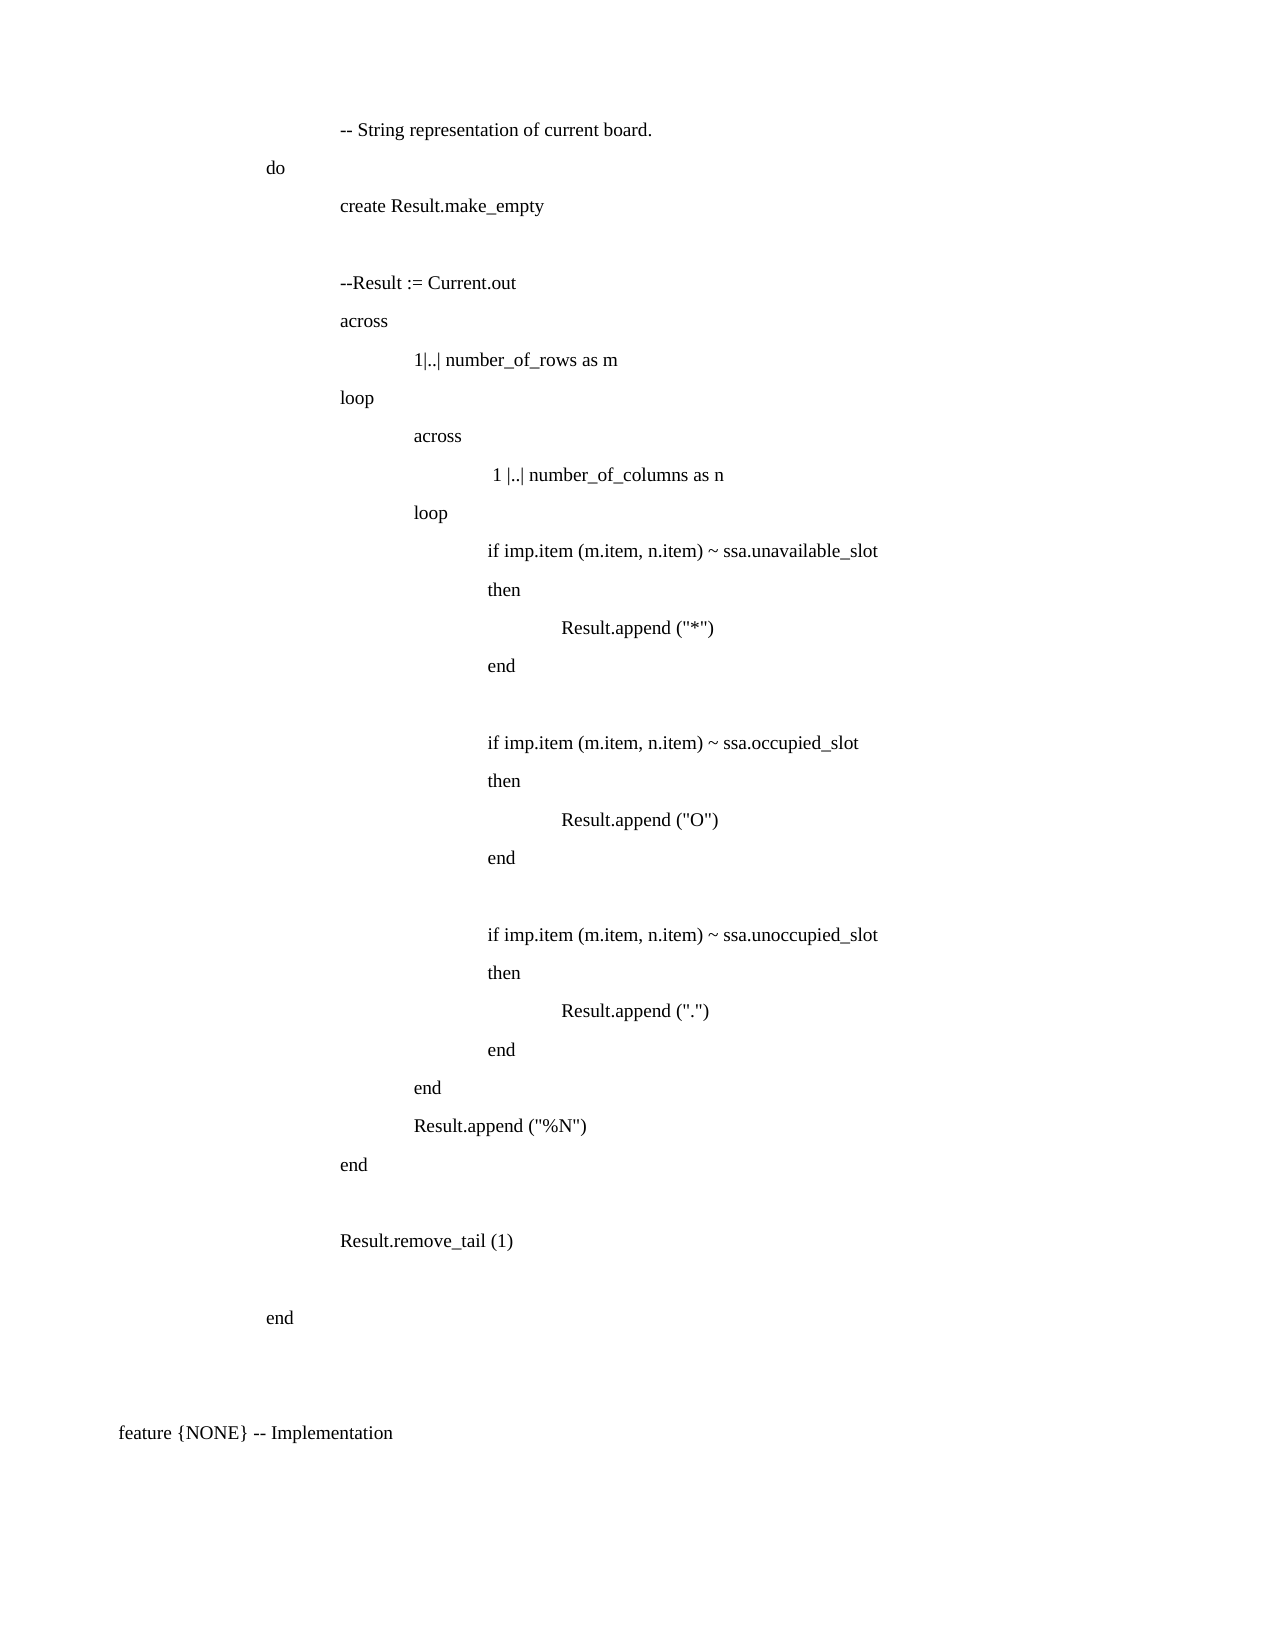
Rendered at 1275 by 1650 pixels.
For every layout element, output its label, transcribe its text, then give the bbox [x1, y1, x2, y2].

text end [118, 1076, 1157, 1115]
text 1|..| number_of_rows as m [118, 348, 1157, 386]
text end [118, 1306, 1157, 1345]
text then [118, 770, 1157, 808]
text if imp.item (m.item, n.item) ~ ssa.unavailable_slot [118, 540, 1157, 578]
text Result.append ("*") [118, 616, 1157, 655]
text Result.append ("%N") [118, 1115, 1157, 1153]
text 1 |..| number_of_columns as n [118, 463, 1157, 501]
text do [118, 156, 1157, 195]
text loop [118, 386, 1157, 425]
text feature {NONE} -- Implementation [118, 1421, 1157, 1460]
text end [118, 655, 1157, 693]
text -- String representation of current board. [118, 118, 1157, 156]
text end [118, 846, 1157, 885]
text Result.append (".") [118, 1000, 1157, 1038]
text end [118, 1153, 1157, 1191]
text loop [118, 501, 1157, 540]
text Result.append ("O") [118, 808, 1157, 846]
text then [118, 578, 1157, 616]
text across [118, 310, 1157, 348]
text across [118, 425, 1157, 463]
text end [118, 1038, 1157, 1076]
text Result.remove_tail (1) [118, 1230, 1157, 1268]
text if imp.item (m.item, n.item) ~ ssa.unoccupied_slot [118, 923, 1157, 961]
text if imp.item (m.item, n.item) ~ ssa.occupied_slot [118, 731, 1157, 770]
text create Result.make_empty [118, 195, 1157, 233]
text --Result := Current.out [118, 271, 1157, 310]
text then [118, 961, 1157, 1000]
